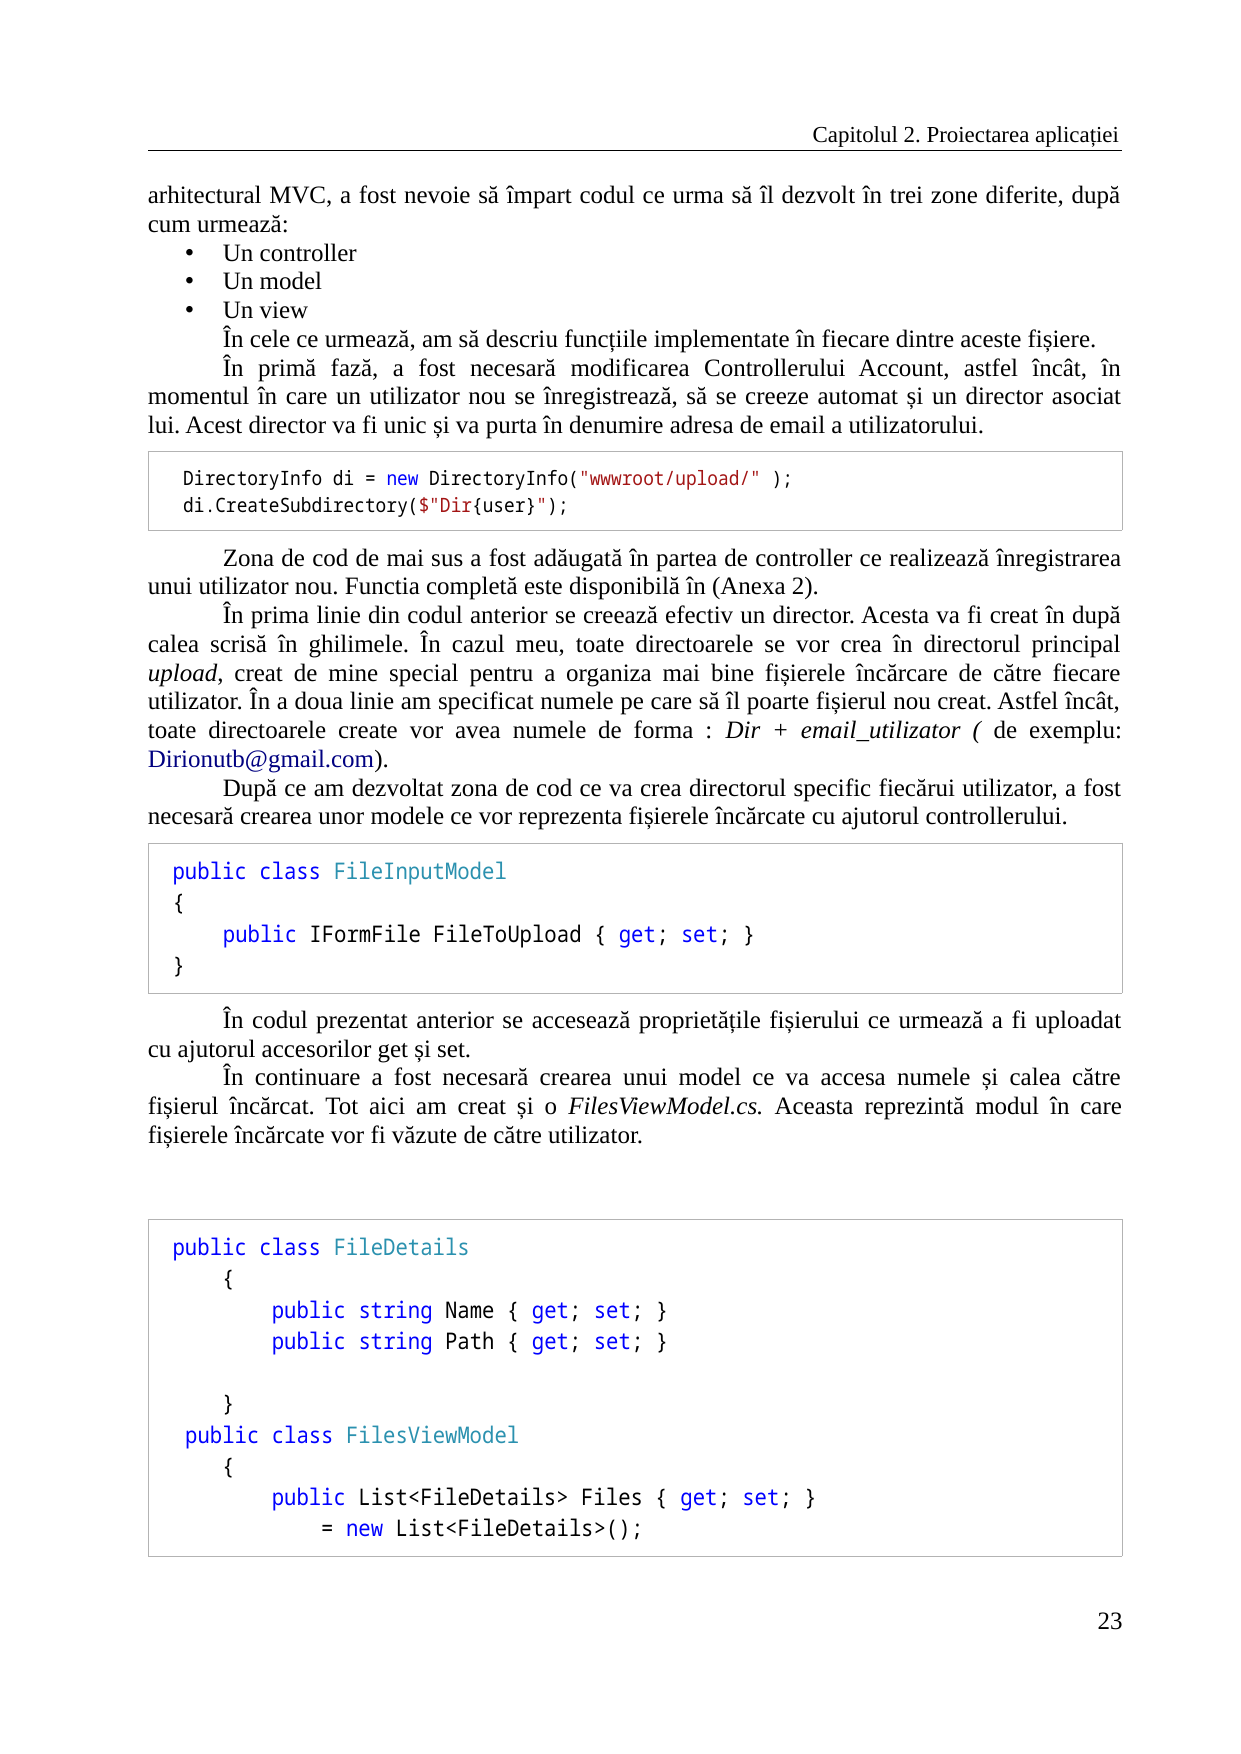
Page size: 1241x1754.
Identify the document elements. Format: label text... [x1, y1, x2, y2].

list Un controller [185, 238, 1122, 266]
text public string Name { get; set; } [149, 1281, 1122, 1312]
text } [149, 1375, 1122, 1406]
list Un view [185, 295, 1122, 324]
text public class FileInputModel [149, 844, 1122, 874]
text În codul prezentat anterior se accesează proprietățile fișierului ce urmează a fi uploadat cu ajutorul accesorilor get și set. [148, 1005, 1122, 1062]
text public class FilesViewModel [149, 1406, 1122, 1437]
text = new List<FileDetails>(); [149, 1500, 1122, 1556]
text } [149, 936, 1122, 993]
text di.CreateSubdirectory($"Dir{user}"); [149, 478, 1122, 530]
text Zona de cod de mai sus a fost adăugată în partea de controller ce realizează înregistrarea unui utilizator nou. Functia completă este disponibilă în (Anexa 2). [148, 543, 1122, 600]
text { [149, 874, 1122, 905]
text public IFormFile FileToUpload { get; set; } [149, 905, 1122, 936]
text În cele ce urmează, am să descriu funcțiile implementate în fiecare dintre aceste fișiere. [148, 324, 1122, 353]
text public class FileDetails [149, 1220, 1122, 1250]
text În prima linie din codul anterior se creează efectiv un director. Acesta va fi creat în după calea scrisă în ghilimele. În cazul meu, toate directoarele se vor crea în directorul principal upload, creat de mine special pentru a organiza mai bine fișierele încărcare de către fiecare utilizator. În a doua linie am specificat numele pe care să îl poarte fișierul nou creat. Astfel încât, toate directoarele create vor avea numele de forma : Dir + email_utilizator ( de exemplu: Dirionutb@gmail.com). [148, 600, 1122, 773]
text { [149, 1250, 1122, 1281]
text public string Path { get; set; } [149, 1312, 1122, 1356]
text În primă fază, a fost necesară modificarea Controllerului Account, astfel încât, în momentul în care un utilizator nou se înregistrează, să se creeze automat și un director asociat lui. Acest director va fi unic și va purta în denumire adresa de email a utilizatorului. [148, 353, 1122, 439]
text După ce am dezvoltat zona de cod ce va crea directorul specific fiecărui utilizator, a fost necesară crearea unor modele ce vor reprezenta fișierele încărcate cu ajutorul controllerului. [148, 773, 1122, 830]
text În continuare a fost necesară crearea unui model ce va accesa numele și calea către fișierul încărcat. Tot aici am creat și o FilesViewModel.cs. Aceasta reprezintă modul în care fișierele încărcate vor fi văzute de către utilizator. [148, 1062, 1122, 1149]
text arhitectural MVC, a fost nevoie să împart codul ce urma să îl dezvolt în trei zone diferite, după cum urmează: [148, 180, 1122, 238]
text { [149, 1437, 1122, 1469]
text public List<FileDetails> Files { get; set; } [149, 1469, 1122, 1500]
text DirectoryInfo di = new DirectoryInfo("wwwroot/upload/" ); [149, 452, 1122, 478]
list Un model [185, 266, 1122, 295]
